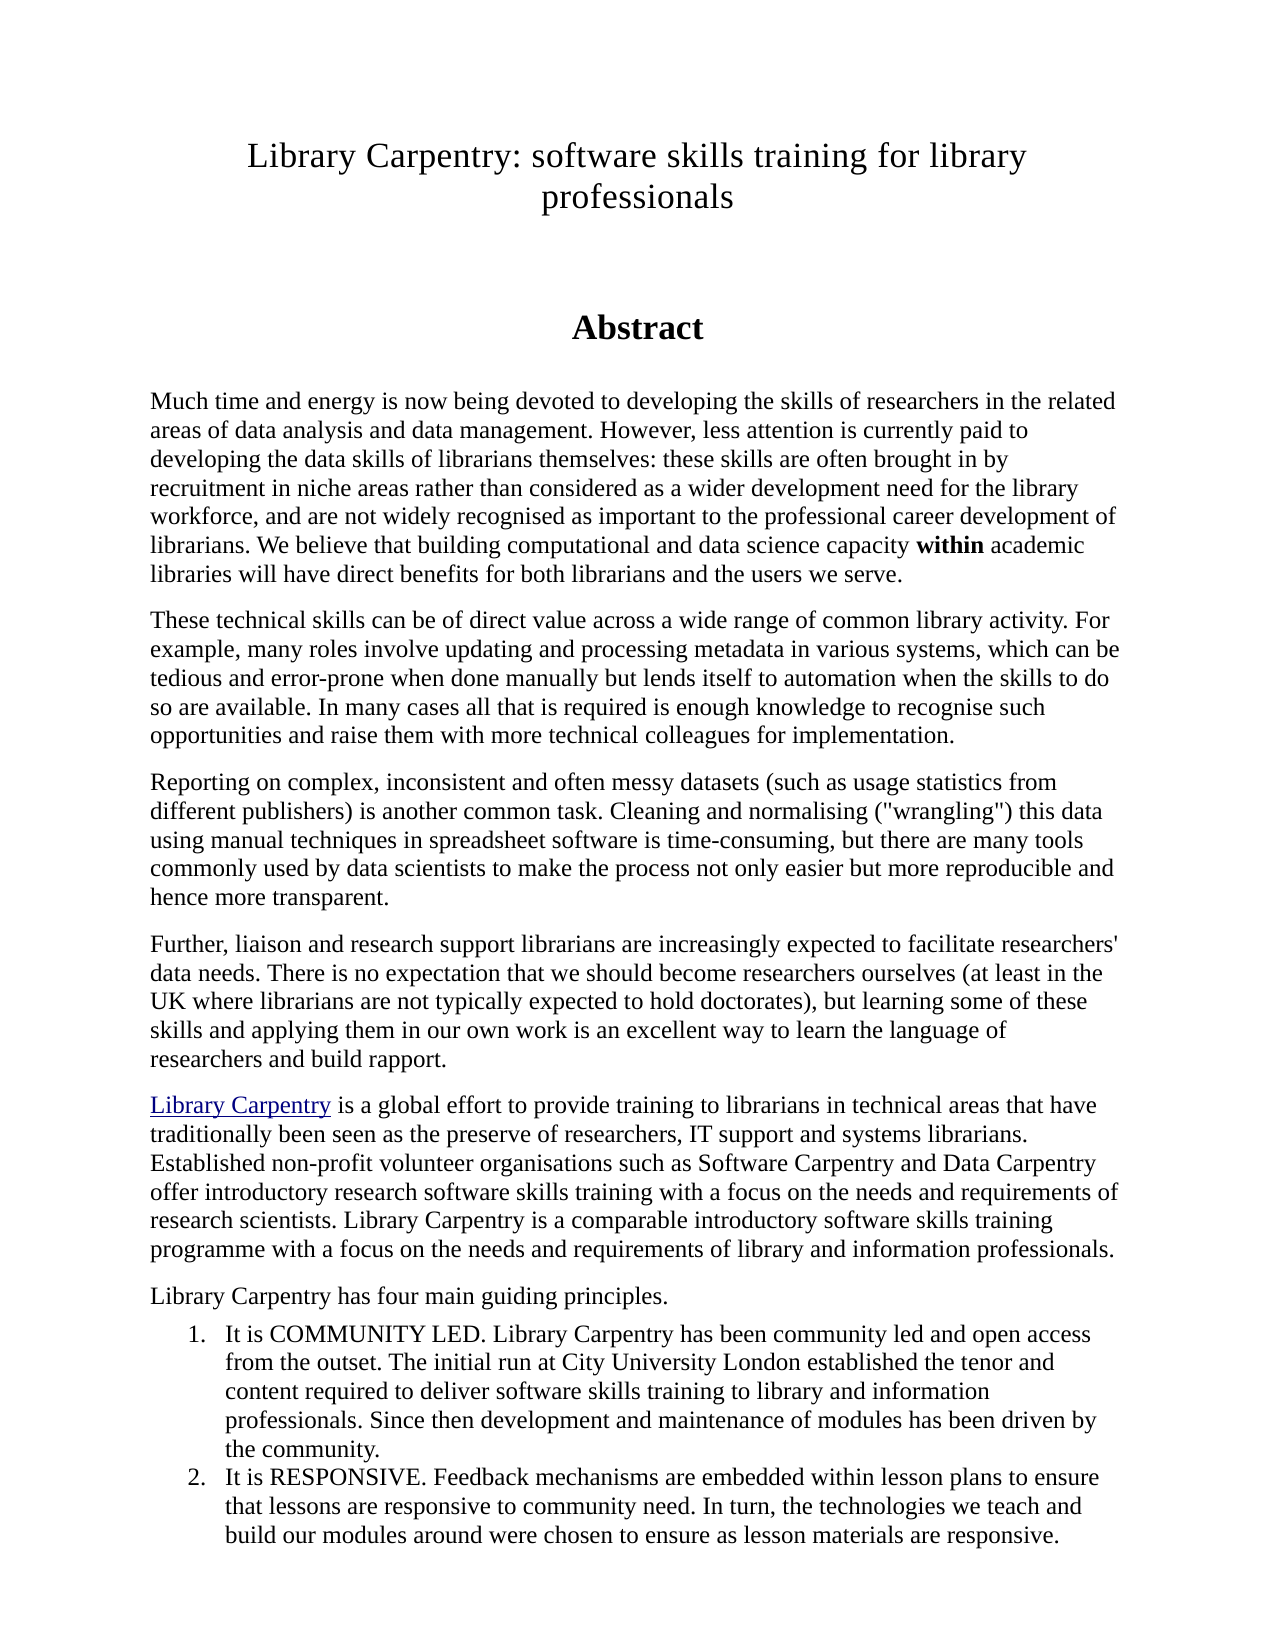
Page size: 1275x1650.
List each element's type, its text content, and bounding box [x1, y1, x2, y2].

text Library Carpentry: software skills training for library professionals [150, 134, 1125, 216]
text Much time and energy is now being devoted to developing the skills of researchers in the related areas of data analysis and data management. However, less attention is currently paid to developing the data skills of librarians themselves: these skills are often brought in by recruitment in niche areas rather than considered as a wider development need for the library workforce, and are not widely recognised as important to the professional career development of librarians. We believe that building computational and data science capacity within academic libraries will have direct benefits for both librarians and the users we serve. [150, 386, 1125, 588]
text These technical skills can be of direct value across a wide range of common library activity. For example, many roles involve updating and processing metadata in various systems, which can be tedious and error-prone when done manually but lends itself to automation when the skills to do so are available. In many cases all that is required is enough knowledge to recognise such opportunities and raise them with more technical colleagues for implementation. [150, 606, 1125, 749]
text Abstract [150, 306, 1125, 347]
list It is COMMUNITY LED. Library Carpentry has been community led and open access from the outset. The initial run at City University London established the tenor and content required to deliver software skills training to library and information professionals. Since then development and maintenance of modules has been driven by the community. [187, 1319, 1125, 1462]
text Further, liaison and research support librarians are increasingly expected to facilitate researchers' data needs. There is no expectation that we should become researchers ourselves (at least in the UK where librarians are not typically expected to hold doctorates), but learning some of these skills and applying them in our own work is an excellent way to learn the language of researchers and build rapport. [150, 929, 1125, 1073]
text Library Carpentry is a global effort to provide training to librarians in technical areas that have traditionally been seen as the preserve of researchers, IT support and systems librarians. Established non-profit volunteer organisations such as Software Carpentry and Data Carpentry offer introductory research software skills training with a focus on the needs and requirements of research scientists. Library Carpentry is a comparable introductory software skills training programme with a focus on the needs and requirements of library and information professionals. [150, 1091, 1125, 1263]
text Library Carpentry has four main guiding principles. [150, 1281, 1125, 1310]
text Reporting on complex, inconsistent and often messy datasets (such as usage statistics from different publishers) is another common task. Cleaning and normalising ("wrangling") this data using manual techniques in spreadsheet software is time-consuming, but there are many tools commonly used by data scientists to make the process not only easier but more reproducible and hence more transparent. [150, 767, 1125, 911]
list It is RESPONSIVE. Feedback mechanisms are embedded within lesson plans to ensure that lessons are responsive to community need. In turn, the technologies we teach and build our modules around were chosen to ensure as lesson materials are responsive. [187, 1462, 1125, 1549]
